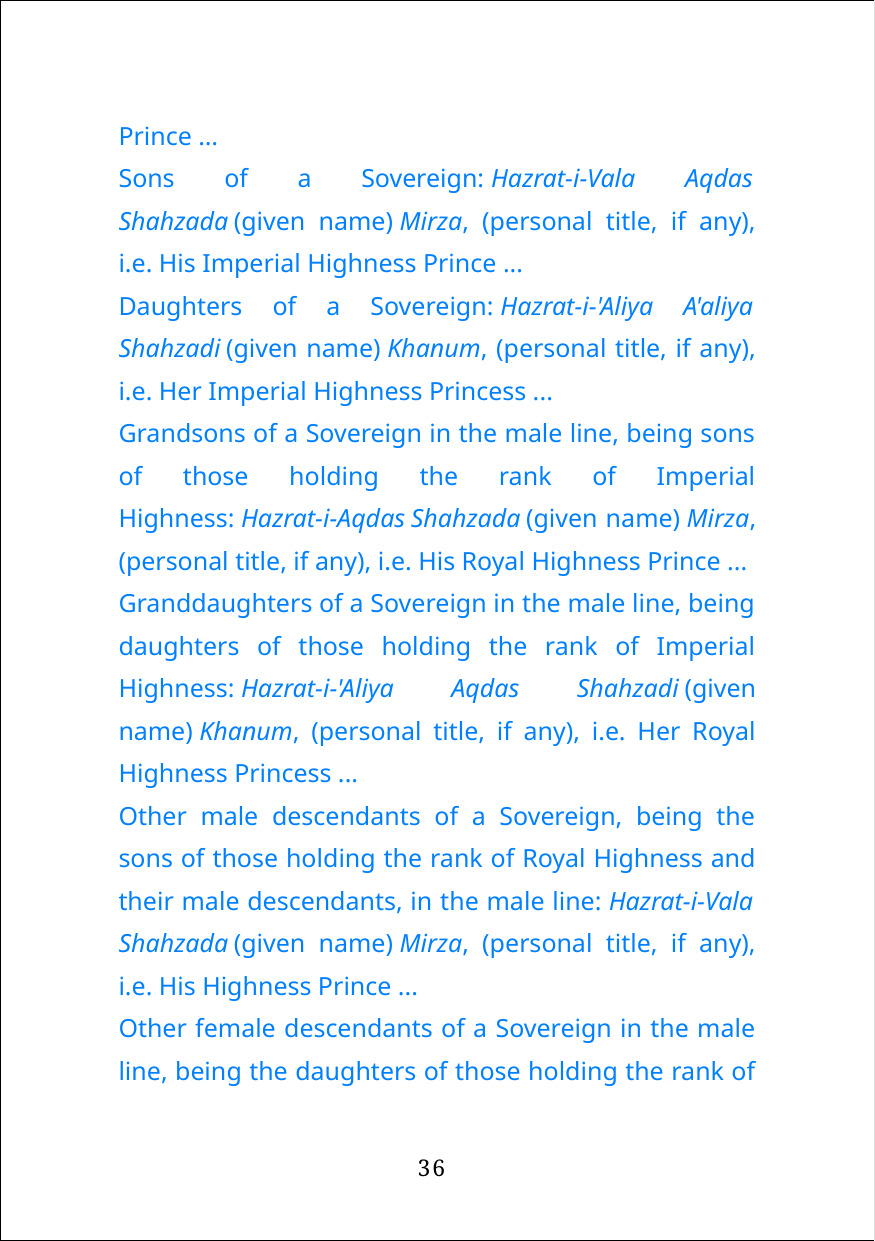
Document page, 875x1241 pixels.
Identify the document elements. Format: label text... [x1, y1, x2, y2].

text Prince … Sons of a Sovereign: Hazrat-i-Vala Aqdas Shahzada (given name) Mirza, (personal title, if any), i.e. His Imperial Highness Prince ... Daughters of a Sovereign: Hazrat-i-'Aliya A'aliya Shahzadi (given name) Khanum, (personal title, if any), i.e. Her Imperial Highness Princess ... Grandsons of a Sovereign in the male line, being sons of those holding the rank of Imperial Highness: Hazrat-i-Aqdas Shahzada (given name) Mirza, (personal title, if any), i.e. His Royal Highness Prince ... Granddaughters of a Sovereign in the male line, being daughters of those holding the rank of Imperial Highness: Hazrat-i-'Aliya Aqdas Shahzadi (given name) Khanum, (personal title, if any), i.e. Her Royal Highness Princess ... Other male descendants of a Sovereign, being the sons of those holding the rank of Royal Highness and their male descendants, in the male line: Hazrat-i-Vala Shahzada (given name) Mirza, (personal title, if any), i.e. His Highness Prince ... Other female descendants of a Sovereign in the male line, being the daughters of those holding the rank of [118, 118, 756, 1087]
